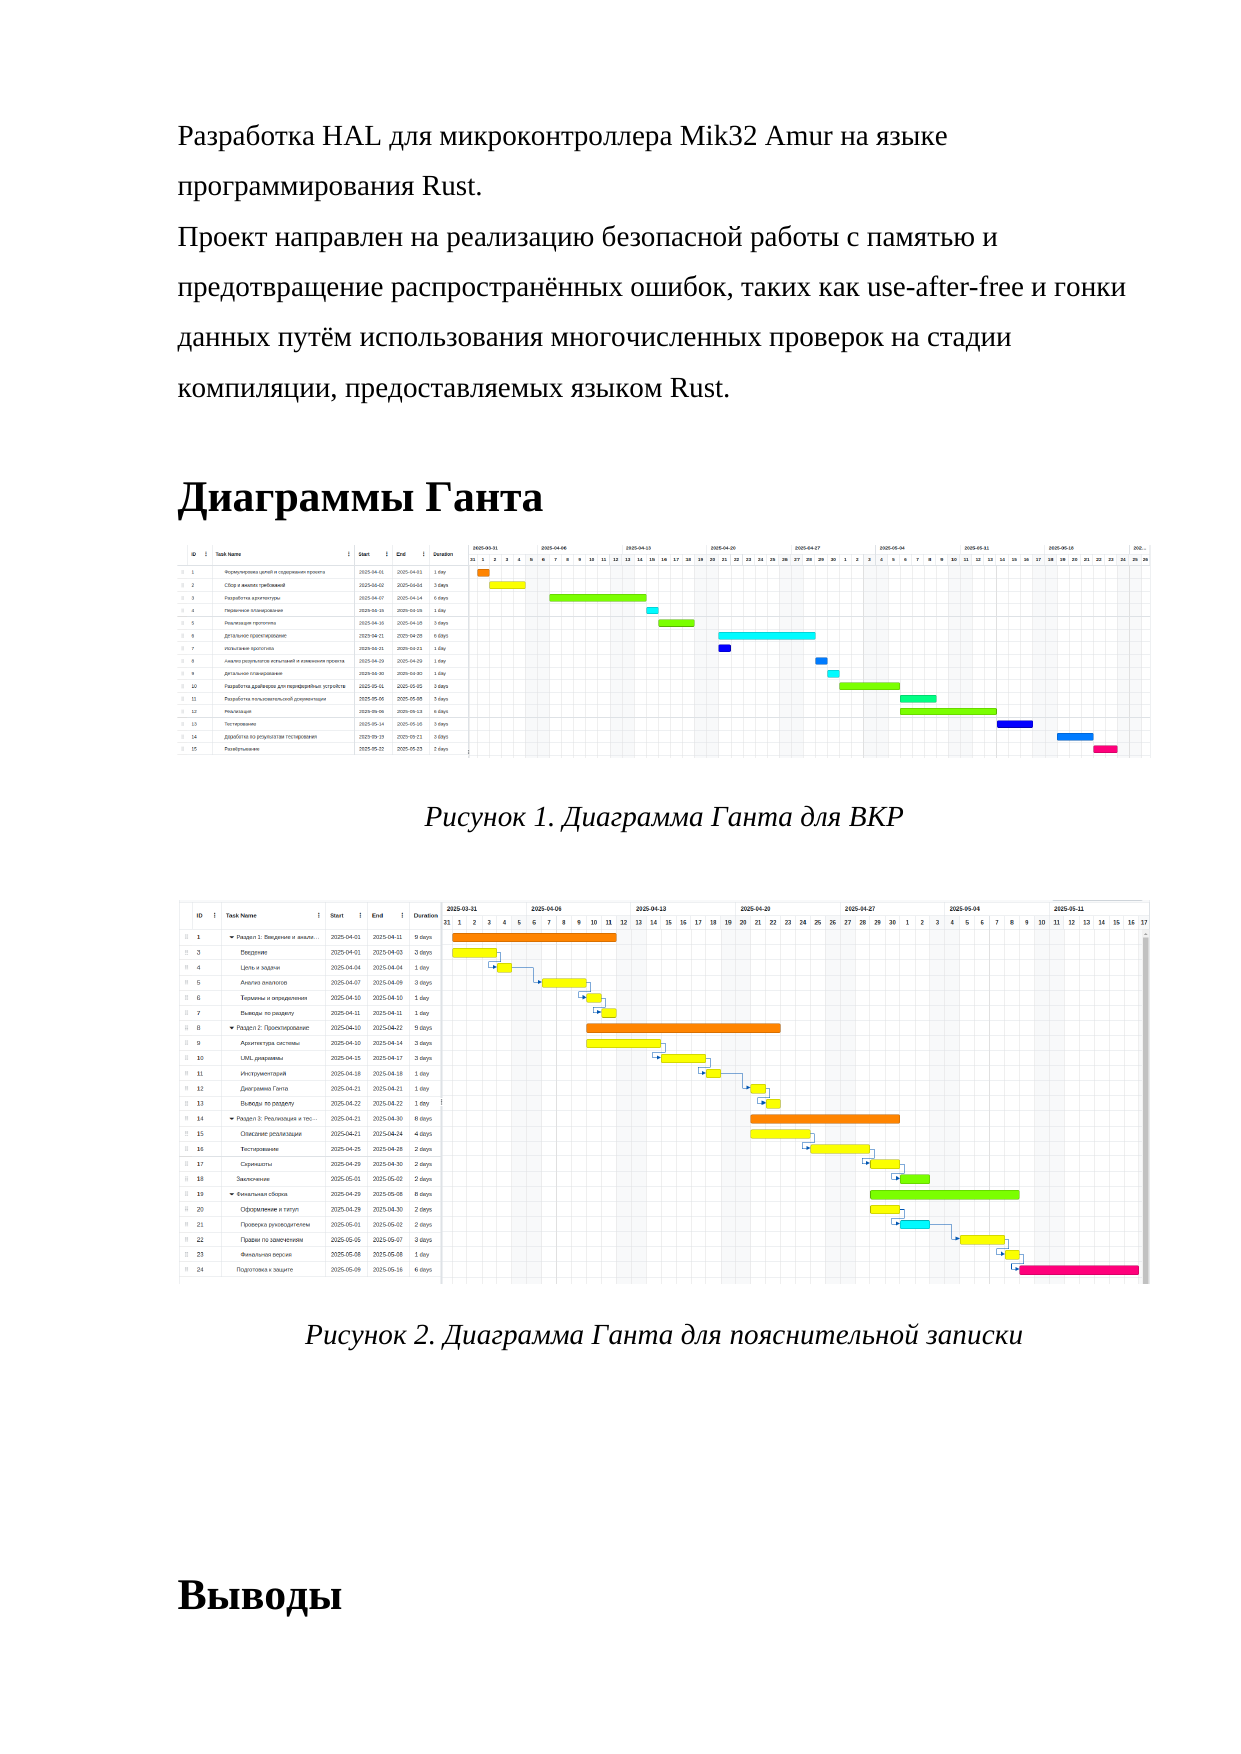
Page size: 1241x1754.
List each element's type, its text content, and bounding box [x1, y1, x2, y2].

text Разработка HAL для микроконтроллера Mik32 Amur на языке программирования Rust. [177, 118, 1152, 202]
picture [177, 900, 1152, 1284]
text Рисунок 2. Диаграмма Ганта для пояснительной записки [177, 1284, 1152, 1351]
text Проект направлен на реализацию безопасной работы с памятью и предотвращение распространённых ошибок, таких как use-after-free и гонки данных путём использования многочисленных проверок на стадии компиляции, предоставляемых языком Rust. [177, 219, 1152, 403]
text Рисунок 1. Диаграмма Ганта для ВКР [177, 758, 1152, 833]
text Диаграммы Ганта [177, 470, 1152, 521]
text Выводы [177, 1569, 1152, 1619]
picture [177, 545, 1152, 758]
